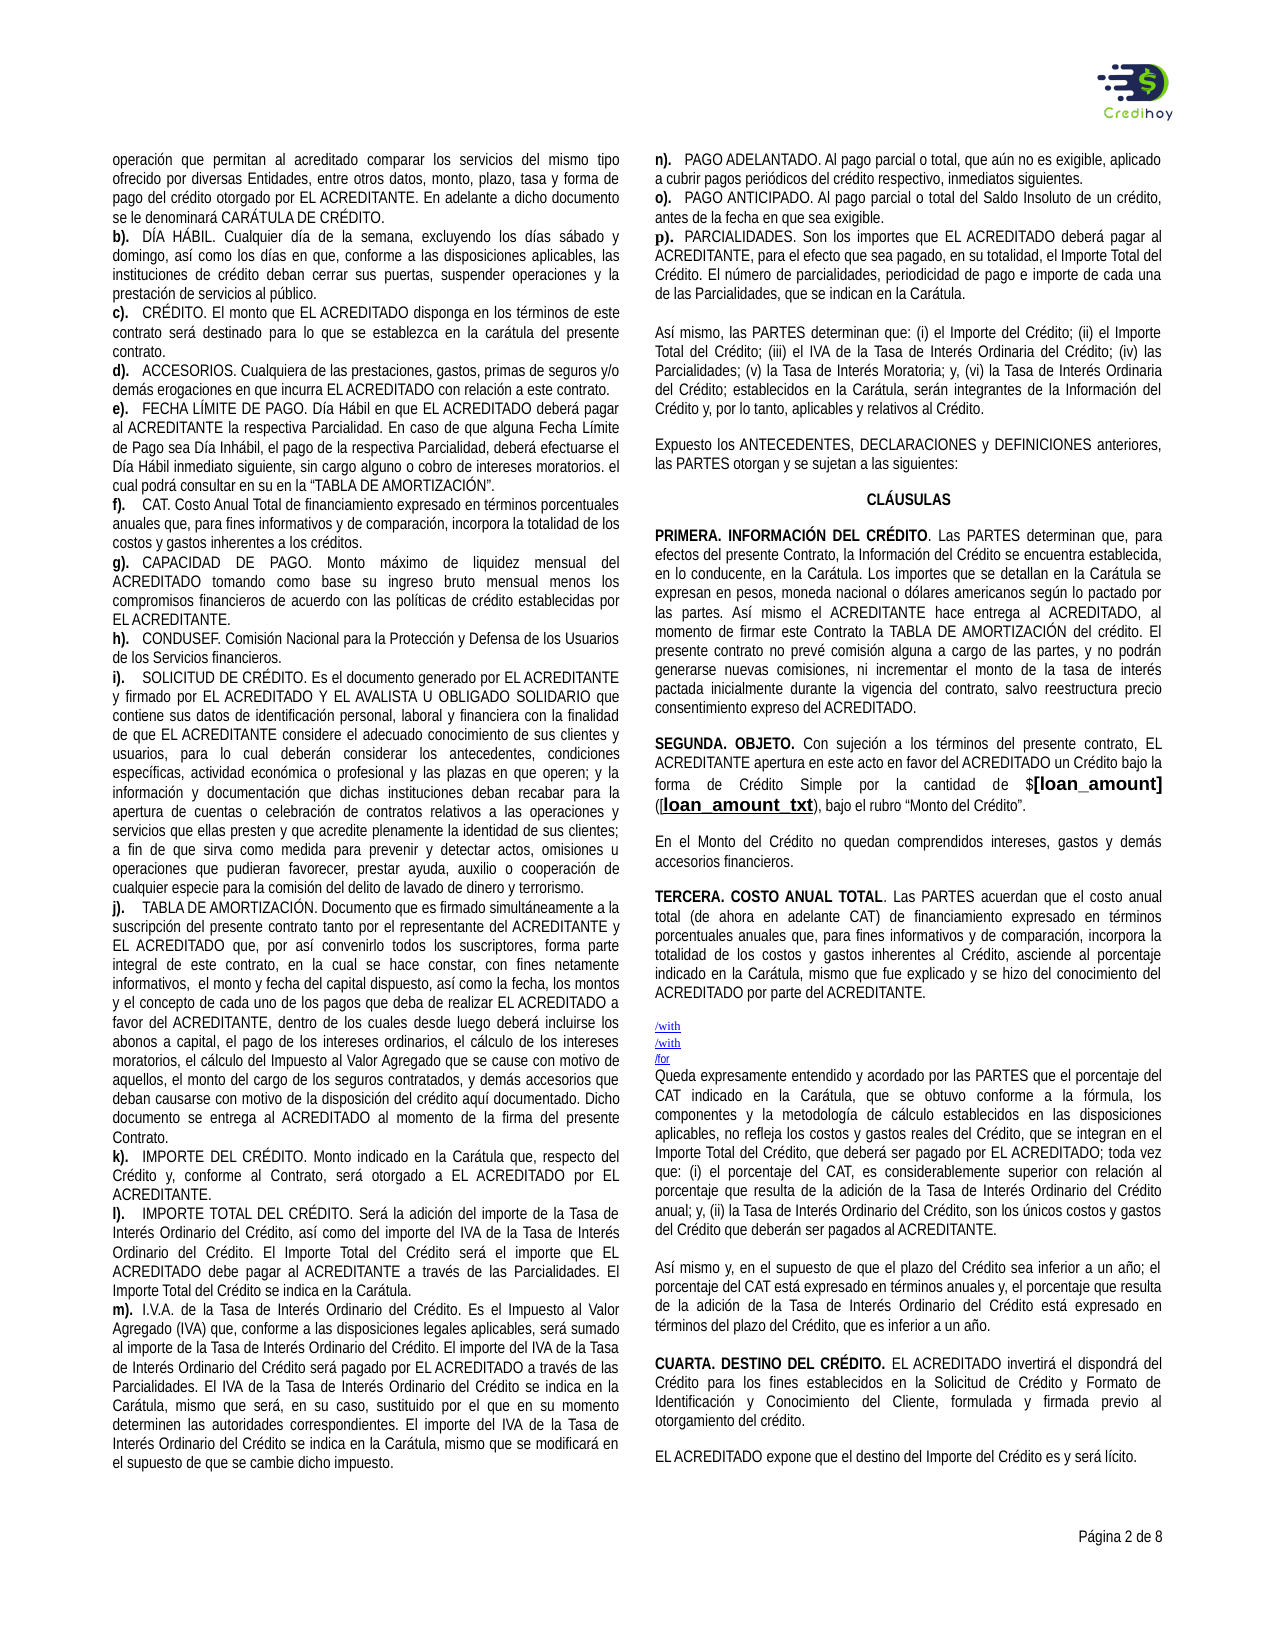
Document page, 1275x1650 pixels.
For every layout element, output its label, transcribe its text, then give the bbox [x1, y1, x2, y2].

list IMPORTE TOTAL DEL CRÉDITO. Será la adición del importe de la Tasa de Interés Ordinario del Crédito, así como del importe del IVA de la Tasa de Interés Ordinario del Crédito. El Importe Total del Crédito será el importe que EL ACREDITADO debe pagar al ACREDITANTE a través de las Parcialidades. El Importe Total del Crédito se indica en la Carátula. [112, 1204, 620, 1300]
list Así mismo, las PARTES determinan que: (i) el Importe del Crédito; (ii) el Importe Total del Crédito; (iii) el IVA de la Tasa de Interés Ordinaria del Crédito; (iv) las Parcialidades; (v) la Tasa de Interés Moratoria; y, (vi) la Tasa de Interés Ordinaria del Crédito; establecidos en la Carátula, serán integrantes de la Información del Crédito y, por lo tanto, aplicables y relativos al Crédito. [655, 322, 1162, 418]
text SEGUNDA. OBJETO. Con sujeción a los términos del presente contrato, EL ACREDITANTE apertura en este acto en favor del ACREDITADO un Crédito bajo la forma de Crédito Simple por la cantidad de $[loan_amount] ([loan_amount_txt), bajo el rubro “Monto del Crédito”. [655, 734, 1162, 816]
list TABLA DE AMORTIZACIÓN. Documento que es firmado simultáneamente a la suscripción del presente contrato tanto por el representante del ACREDITANTE y EL ACREDITADO que, por así convenirlo todos los suscriptores, forma parte integral de este contrato, en la cual se hace constar, con fines netamente informativos, el monto y fecha del capital dispuesto, así como la fecha, los montos y el concepto de cada uno de los pagos que deba de realizar EL ACREDITADO a favor del ACREDITANTE, dentro de los cuales desde luego deberá incluirse los abonos a capital, el pago de los intereses ordinarios, el cálculo de los intereses moratorios, el cálculo del Impuesto al Valor Agregado que se cause con motivo de aquellos, el monto del cargo de los seguros contratados, y demás accesorios que deban causarse con motivo de la disposición del crédito aquí documentado. Dicho documento se entrega al ACREDITADO al momento de la firma del presente Contrato. [112, 897, 620, 1147]
text En el Monto del Crédito no quedan comprendidos intereses, gastos y demás accesorios financieros. [655, 832, 1162, 871]
text Queda expresamente entendido y acordado por las PARTES que el porcentaje del CAT indicado en la Carátula, que se obtuvo conforme a la fórmula, los componentes y la metodología de cálculo establecidos en las disposiciones aplicables, no refleja los costos y gastos reales del Crédito, que se integran en el Importe Total del Crédito, que deberá ser pagado por EL ACREDITADO; toda vez que: (i) el porcentaje del CAT, es considerablemente superior con relación al porcentaje que resulta de la adición de la Tasa de Interés Ordinario del Crédito anual; y, (ii) la Tasa de Interés Ordinario del Crédito, son los únicos costos y gastos del Crédito que deberán ser pagados al ACREDITANTE. [655, 1066, 1162, 1239]
text TERCERA. COSTO ANUAL TOTAL. Las PARTES acuerdan que el costo anual total (de ahora en adelante CAT) de financiamiento expresado en términos porcentuales anuales que, para fines informativos y de comparación, incorpora la totalidad de los costos y gastos inherentes al Crédito, asciende al porcentaje indicado en la Carátula, mismo que fue explicado y se hizo del conocimiento del ACREDITADO por parte del ACREDITANTE. [655, 887, 1162, 1002]
picture [1097, 64, 1173, 121]
list SOLICITUD DE CRÉDITO. Es el documento generado por EL ACREDITANTE y firmado por EL ACREDITADO Y EL AVALISTA U OBLIGADO SOLIDARIO que contiene sus datos de identificación personal, laboral y financiera con la finalidad de que EL ACREDITANTE considere el adecuado conocimiento de sus clientes y usuarios, para lo cual deberán considerar los antecedentes, condiciones específicas, actividad económica o profesional y las plazas en que operen; y la información y documentación que dichas instituciones deban recabar para la apertura de cuentas o celebración de contratos relativos a las operaciones y servicios que ellas presten y que acredite plenamente la identidad de sus clientes; a fin de que sirva como medida para prevenir y detectar actos, omisiones u operaciones que pudieran favorecer, prestar ayuda, auxilio o cooperación de cualquier especie para la comisión del delito de lavado de dinero y terrorismo. [112, 667, 620, 897]
list CAT. Costo Anual Total de financiamiento expresado en términos porcentuales anuales que, para fines informativos y de comparación, incorpora la totalidad de los costos y gastos inherentes a los créditos. [112, 495, 620, 552]
text PRIMERA. INFORMACIÓN DEL CRÉDITO. Las PARTES determinan que, para efectos del presente Contrato, la Información del Crédito se encuentra establecida, en lo conducente, en la Carátula. Los importes que se detallan en la Carátula se expresan en pesos, moneda nacional o dólares americanos según lo pactado por las partes. Así mismo el ACREDITANTE hace entrega al ACREDITADO, al momento de firmar este Contrato la TABLA DE AMORTIZACIÓN del crédito. El presente contrato no prevé comisión alguna a cargo de las partes, y no podrán generarse nuevas comisiones, ni incrementar el monto de la tasa de interés pactada inicialmente durante la vigencia del contrato, salvo reestructura precio consentimiento expreso del ACREDITADO. [655, 526, 1162, 717]
list FECHA LÍMITE DE PAGO. Día Hábil en que EL ACREDITADO deberá pagar al ACREDITANTE la respectiva Parcialidad. En caso de que alguna Fecha Límite de Pago sea Día Inhábil, el pago de la respectiva Parcialidad, deberá efectuarse el Día Hábil inmediato siguiente, sin cargo alguno o cobro de intereses moratorios. el cual podrá consultar en su en la “TABLA DE AMORTIZACIÓN”. [112, 399, 620, 495]
text /with [655, 1035, 1162, 1050]
list PARCIALIDADES. Son los importes que EL ACREDITADO deberá pagar al ACREDITANTE, para el efecto que sea pagado, en su totalidad, el Importe Total del Crédito. El número de parcialidades, periodicidad de pago e importe de cada una de las Parcialidades, que se indican en la Carátula. [655, 227, 1162, 303]
text EL ACREDITADO expone que el destino del Importe del Crédito es y será lícito. [655, 1447, 1162, 1466]
list PAGO ANTICIPADO. Al pago parcial o total del Saldo Insoluto de un crédito, antes de la fecha en que sea exigible. [655, 188, 1162, 227]
list CRÉDITO. El monto que EL ACREDITADO disponga en los términos de este contrato será destinado para lo que se establezca en la carátula del presente contrato. [112, 303, 620, 361]
list CAPACIDAD DE PAGO. Monto máximo de liquidez mensual del ACREDITADO tomando como base su ingreso bruto mensual menos los compromisos financieros de acuerdo con las políticas de crédito establecidas por EL ACREDITANTE. [112, 552, 620, 629]
list I.V.A. de la Tasa de Interés Ordinario del Crédito. Es el Impuesto al Valor Agregado (IVA) que, conforme a las disposiciones legales aplicables, será sumado al importe de la Tasa de Interés Ordinario del Crédito. El importe del IVA de la Tasa de Interés Ordinario del Crédito será pagado por EL ACREDITADO a través de las Parcialidades. El IVA de la Tasa de Interés Ordinario del Crédito se indica en la Carátula, mismo que será, en su caso, sustituido por el que en su momento determinen las autoridades correspondientes. El importe del IVA de la Tasa de Interés Ordinario del Crédito se indica en la Carátula, mismo que se modificará en el supuesto de que se cambie dicho impuesto. [112, 1300, 620, 1472]
text Expuesto los ANTECEDENTES, DECLARACIONES y DEFINICIONES anteriores, las PARTES otorgan y se sujetan a las siguientes: [655, 435, 1162, 473]
list DÍA HÁBIL. Cualquier día de la semana, excluyendo los días sábado y domingo, así como los días en que, conforme a las disposiciones aplicables, las instituciones de crédito deban cerrar sus puertas, suspender operaciones y la prestación de servicios al público. [112, 227, 620, 303]
list ACCESORIOS. Cualquiera de las prestaciones, gastos, primas de seguros y/o demás erogaciones en que incurra EL ACREDITADO con relación a este contrato. [112, 361, 620, 399]
text CUARTA. DESTINO DEL CRÉDITO. EL ACREDITADO invertirá el dispondrá del Crédito para los fines establecidos en la Solicitud de Crédito y Formato de Identificación y Conocimiento del Cliente, formulada y firmada previo al otorgamiento del crédito. [655, 1354, 1162, 1430]
list PAGO ADELANTADO. Al pago parcial o total, que aún no es exigible, aplicado a cubrir pagos periódicos del crédito respectivo, inmediatos siguientes. [655, 150, 1162, 188]
list CONDUSEF. Comisión Nacional para la Protección y Defensa de los Usuarios de los Servicios financieros. [112, 629, 620, 667]
text /for [655, 1052, 1162, 1066]
list IMPORTE DEL CRÉDITO. Monto indicado en la Carátula que, respecto del Crédito y, conforme al Contrato, será otorgado a EL ACREDITADO por EL ACREDITANTE. [112, 1147, 620, 1204]
text CLÁUSULAS [655, 490, 1162, 509]
list operación que permitan al acreditado comparar los servicios del mismo tipo ofrecido por diversas Entidades, entre otros datos, monto, plazo, tasa y forma de pago del crédito otorgado por EL ACREDITANTE. En adelante a dicho documento se le denominará CARÁTULA DE CRÉDITO. [112, 150, 620, 227]
text Así mismo y, en el supuesto de que el plazo del Crédito sea inferior a un año; el porcentaje del CAT está expresado en términos anuales y, el porcentaje que resulta de la adición de la Tasa de Interés Ordinario del Crédito está expresado en términos del plazo del Crédito, que es inferior a un año. [655, 1258, 1162, 1334]
text /with [655, 1019, 1162, 1033]
